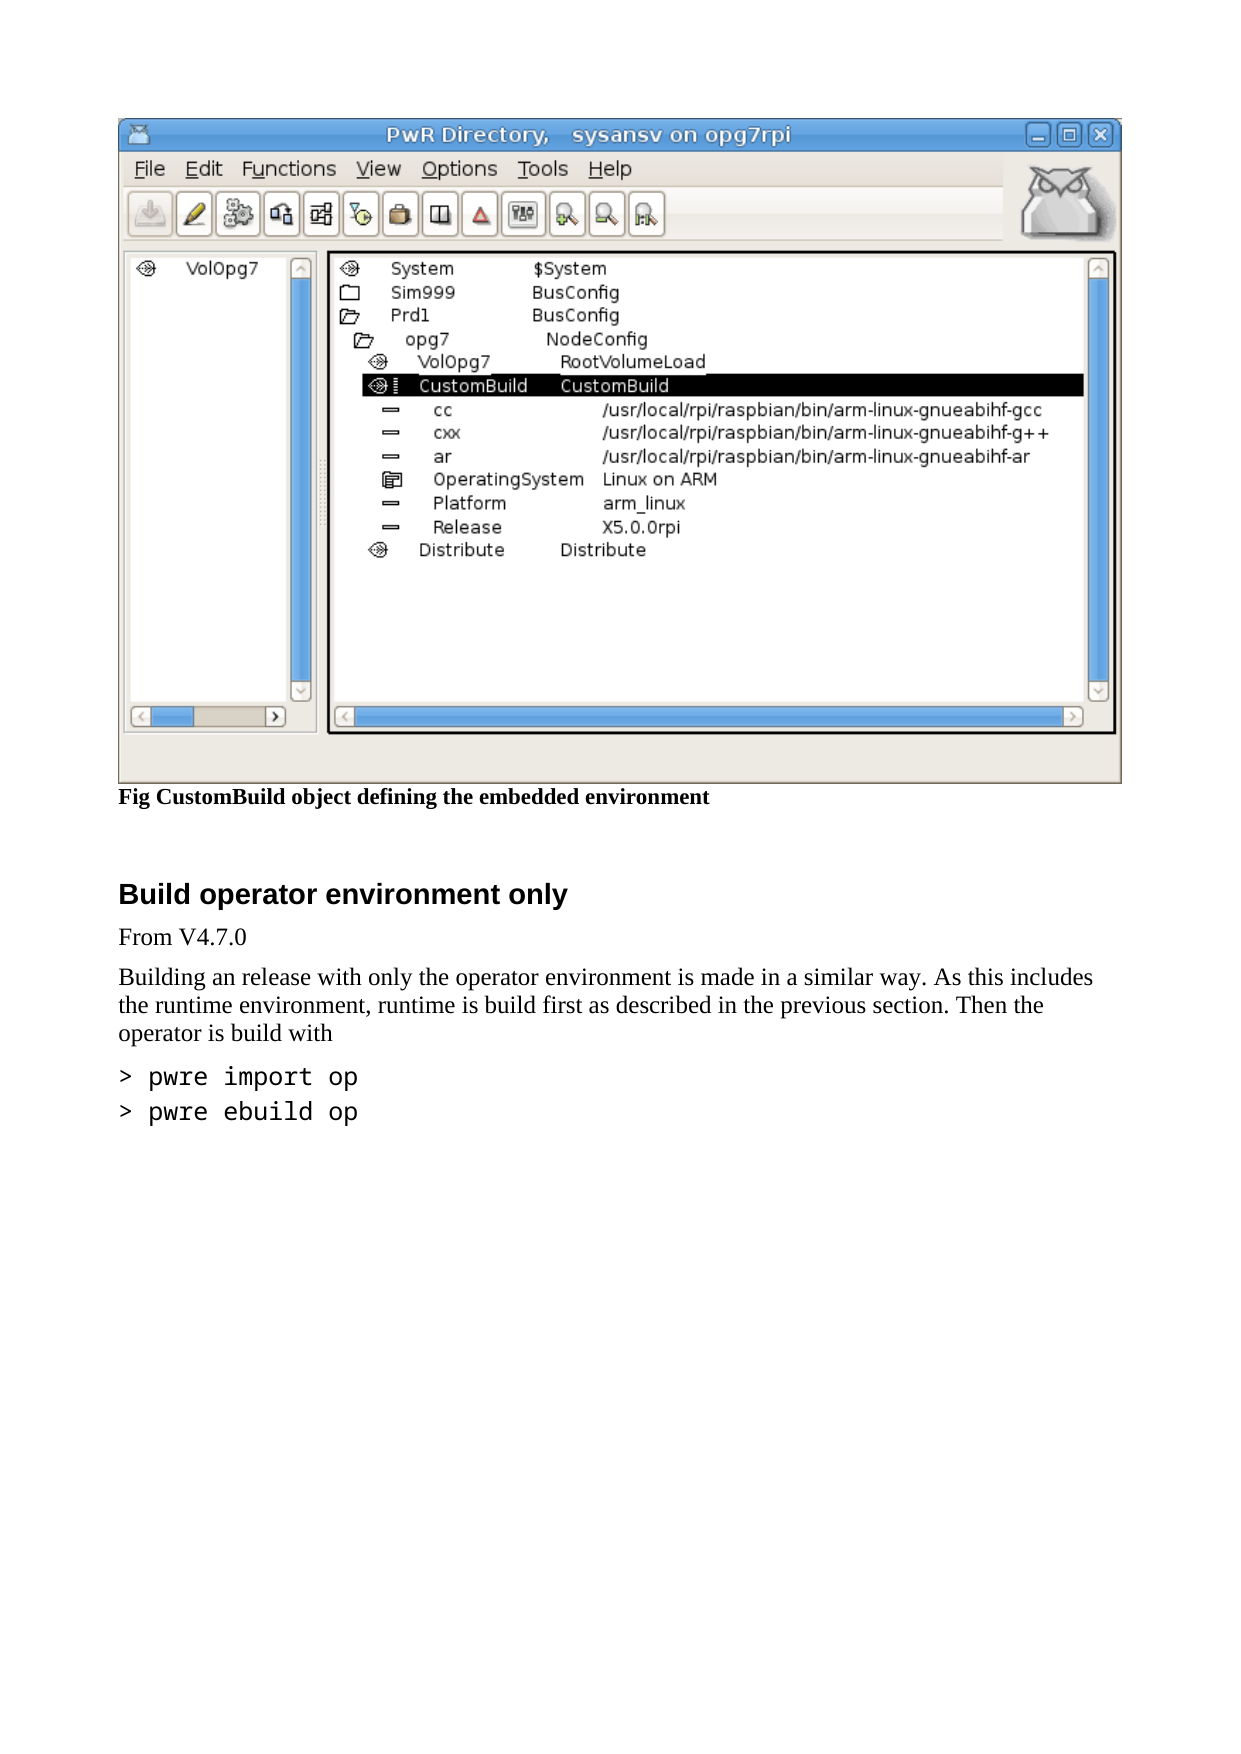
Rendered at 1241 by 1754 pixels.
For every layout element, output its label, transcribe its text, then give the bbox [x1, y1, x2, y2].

text Fig CustomBuild object defining the embedded environment [118, 784, 1122, 809]
text > pwre ebuild op [118, 1093, 1122, 1127]
subtitle Build operator environment only [118, 878, 1122, 911]
picture [118, 118, 1122, 784]
text From V4.7.0 [118, 923, 1122, 951]
text > pwre import op [118, 1059, 1122, 1093]
text Building an release with only the operator environment is made in a similar way. As this includes the runtime environment, runtime is build first as described in the previous section. Then the operator is build with [118, 963, 1122, 1047]
